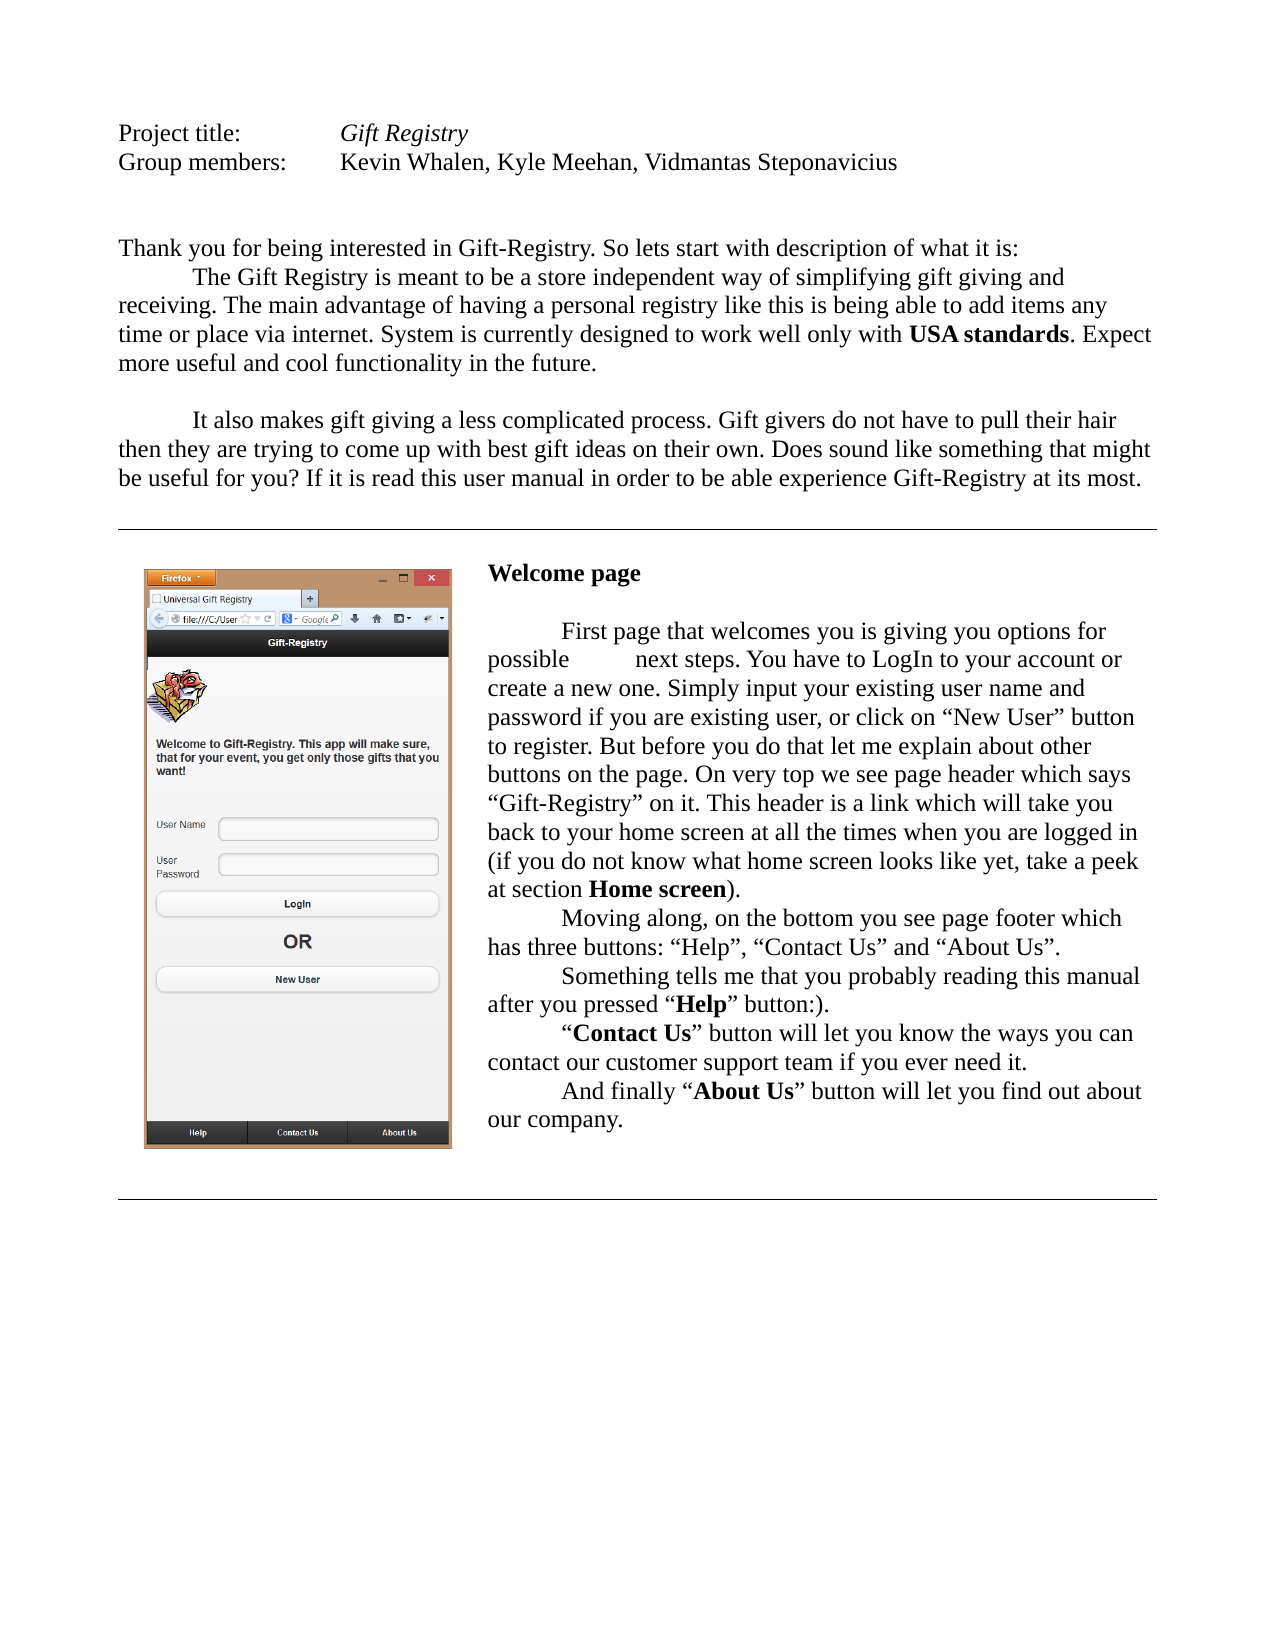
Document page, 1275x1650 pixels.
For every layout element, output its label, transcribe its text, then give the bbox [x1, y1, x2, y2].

text [118, 1076, 143, 1133]
text Project title: Gift Registry [118, 118, 1157, 147]
text Group members: Kevin Whalen, Kyle Meehan, Vidmantas Steponavicius [118, 147, 1157, 176]
text It also makes gift giving a less complicated process. Gift givers do not have to pull their hair then they are trying to come up with best gift ideas on their own. Does sound like something that might be useful for you? If it is read this user manual in order to be able experience Gift-Registry at its most. [118, 406, 1157, 492]
text “Contact Us” button will let you know the ways you can contact our customer support team if you ever need it. [453, 1018, 1157, 1076]
text Moving along, on the bottom you see page footer which has three buttons: “Help”, “Contact Us” and “About Us”. Something tells me that you probably reading this manual after you pressed “Help” button:). [453, 903, 1157, 1018]
text First page that welcomes you is giving you options for possible next steps. You have to LogIn to your account or create a new one. Simply input your existing user name and password if you are existing user, or click on “New User” button to register. But before you do that let me explain about other buttons on the page. On very top we see page header which says “Gift-Registry” on it. This header is a link which will take you back to your home screen at all the times when you are logged in (if you do not know what home screen looks like yet, take a peek at section Home screen). [453, 616, 1157, 903]
text Welcome page [118, 558, 1157, 587]
text And finally “About Us” button will let you find out about our company. [453, 1076, 1157, 1133]
text Thank you for being interested in Gift-Registry. So lets start with description of what it is: The Gift Registry is meant to be a store independent way of simplifying gift giving and receiving. The main advantage of having a personal registry like this is being able to add items any time or place via internet. System is currently designed to work well only with USA standards. Expect more useful and cool functionality in the future. [118, 233, 1157, 377]
